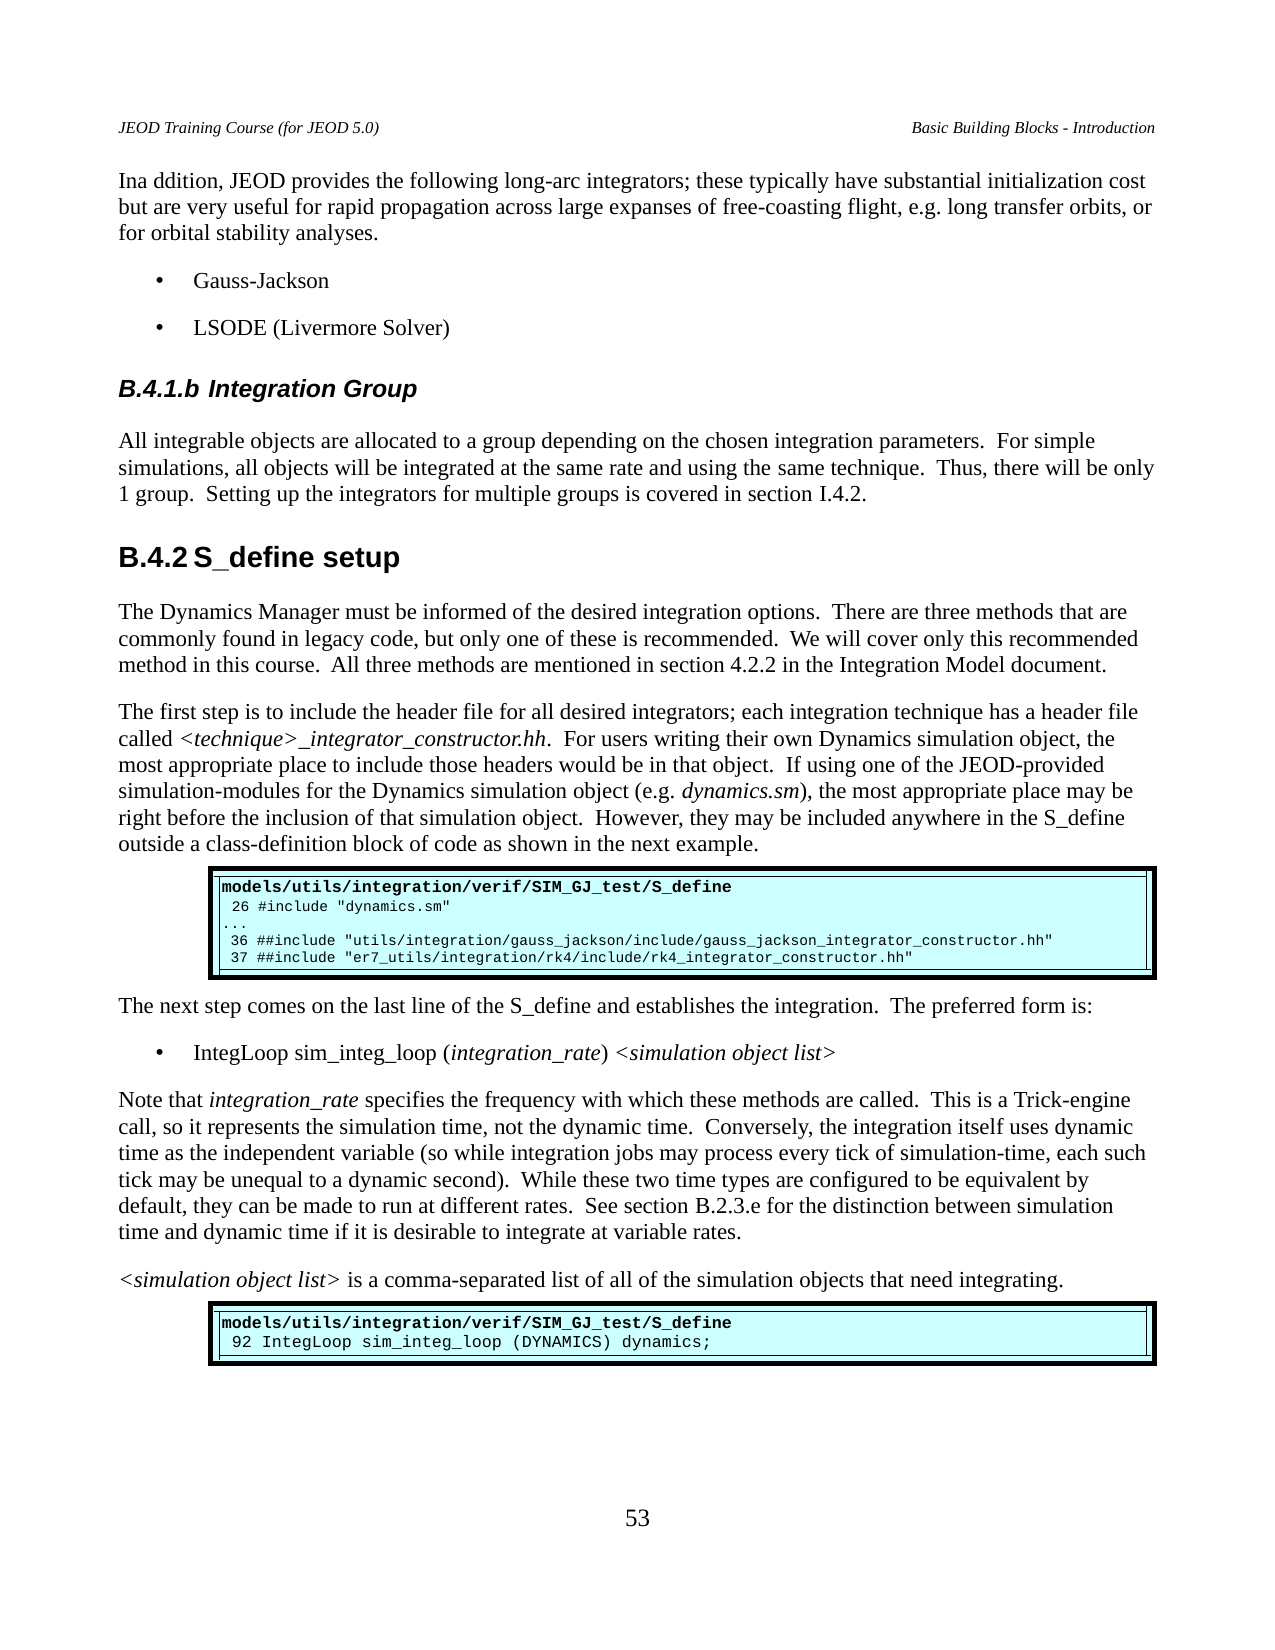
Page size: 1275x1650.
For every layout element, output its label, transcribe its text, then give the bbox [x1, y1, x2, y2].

text models/utils/integration/verif/SIM_GJ_test/S_define [213, 871, 1146, 876]
text 92 IntegLoop sim_integ_loop (DYNAMICS) dynamics; [220, 1320, 1146, 1355]
list Gauss-Jackson [156, 267, 1157, 293]
list LSODE (Livermore Solver) [156, 314, 1157, 340]
text 26 #include "dynamics.sm" [220, 884, 1146, 903]
text models/utils/integration/verif/SIM_GJ_test/S_define [213, 1306, 1146, 1311]
text [220, 1356, 1152, 1361]
text 37 ##include "er7_utils/integration/rk4/include/rk4_integrator_constructor.hh" [220, 936, 1146, 969]
text The Dynamics Manager must be informed of the desired integration options. There are three methods that are commonly found in legacy code, but only one of these is recommended. We will cover only this recommended method in this course. All three methods are mentioned in section 4.2.2 in the Integration Model document. [118, 598, 1157, 677]
text models/utils/integration/verif/SIM_GJ_test/S_define [220, 877, 1146, 884]
subtitle Integration Group [118, 374, 1157, 403]
text models/utils/integration/verif/SIM_GJ_test/S_define [220, 1312, 1146, 1320]
text All integrable objects are allocated to a group depending on the chosen integration parameters. For simple simulations, all objects will be integrated at the same rate and using the same technique. Thus, there will be only 1 group. Setting up the integrators for multiple groups is covered in section I.4.2. [118, 427, 1157, 506]
text [220, 970, 1152, 975]
text The next step comes on the last line of the S_define and establishes the integration. The preferred form is: [118, 992, 1157, 1018]
text ... [220, 903, 1146, 920]
subtitle S_define setup [118, 540, 1157, 574]
text ... [1147, 903, 1152, 920]
text The first step is to include the header file for all desired integrators; each integration technique has a header file called <technique>_integrator_constructor.hh. For users writing their own Dynamics simulation object, the most appropriate place to include those headers would be in that object. If using one of the JEOD-provided simulation-modules for the Dynamics simulation object (e.g. dynamics.sm), the most appropriate place may be right before the inclusion of that simulation object. However, they may be included anywhere in the S_define outside a class-definition block of code as shown in the next example. [118, 698, 1157, 857]
text Note that integration_rate specifies the frequency with which these methods are called. This is a Trick-engine call, so it represents the simulation time, not the dynamic time. Conversely, the integration itself uses dynamic time as the independent variable (so while integration jobs may process every tick of simulation-time, each such tick may be unequal to a dynamic second). While these two time types are configured to be equivalent by default, they can be made to run at different rates. See section B.2.3.e for the distinction between simulation time and dynamic time if it is desirable to integrate at variable rates. [118, 1087, 1157, 1245]
text Ina ddition, JEOD provides the following long-arc integrators; these typically have substantial initialization cost but are very useful for rapid propagation across large expanses of free-coasting flight, e.g. long transfer orbits, or for orbital stability analyses. [118, 167, 1157, 246]
text ... [213, 903, 219, 920]
text <simulation object list> is a comma-separated list of all of the simulation objects that need integrating. [118, 1266, 1157, 1292]
text 36 ##include "utils/integration/gauss_jackson/include/gauss_jackson_integrator_constructor.hh" [220, 920, 1146, 936]
list IntegLoop sim_integ_loop (integration_rate) <simulation object list> [156, 1039, 1157, 1066]
